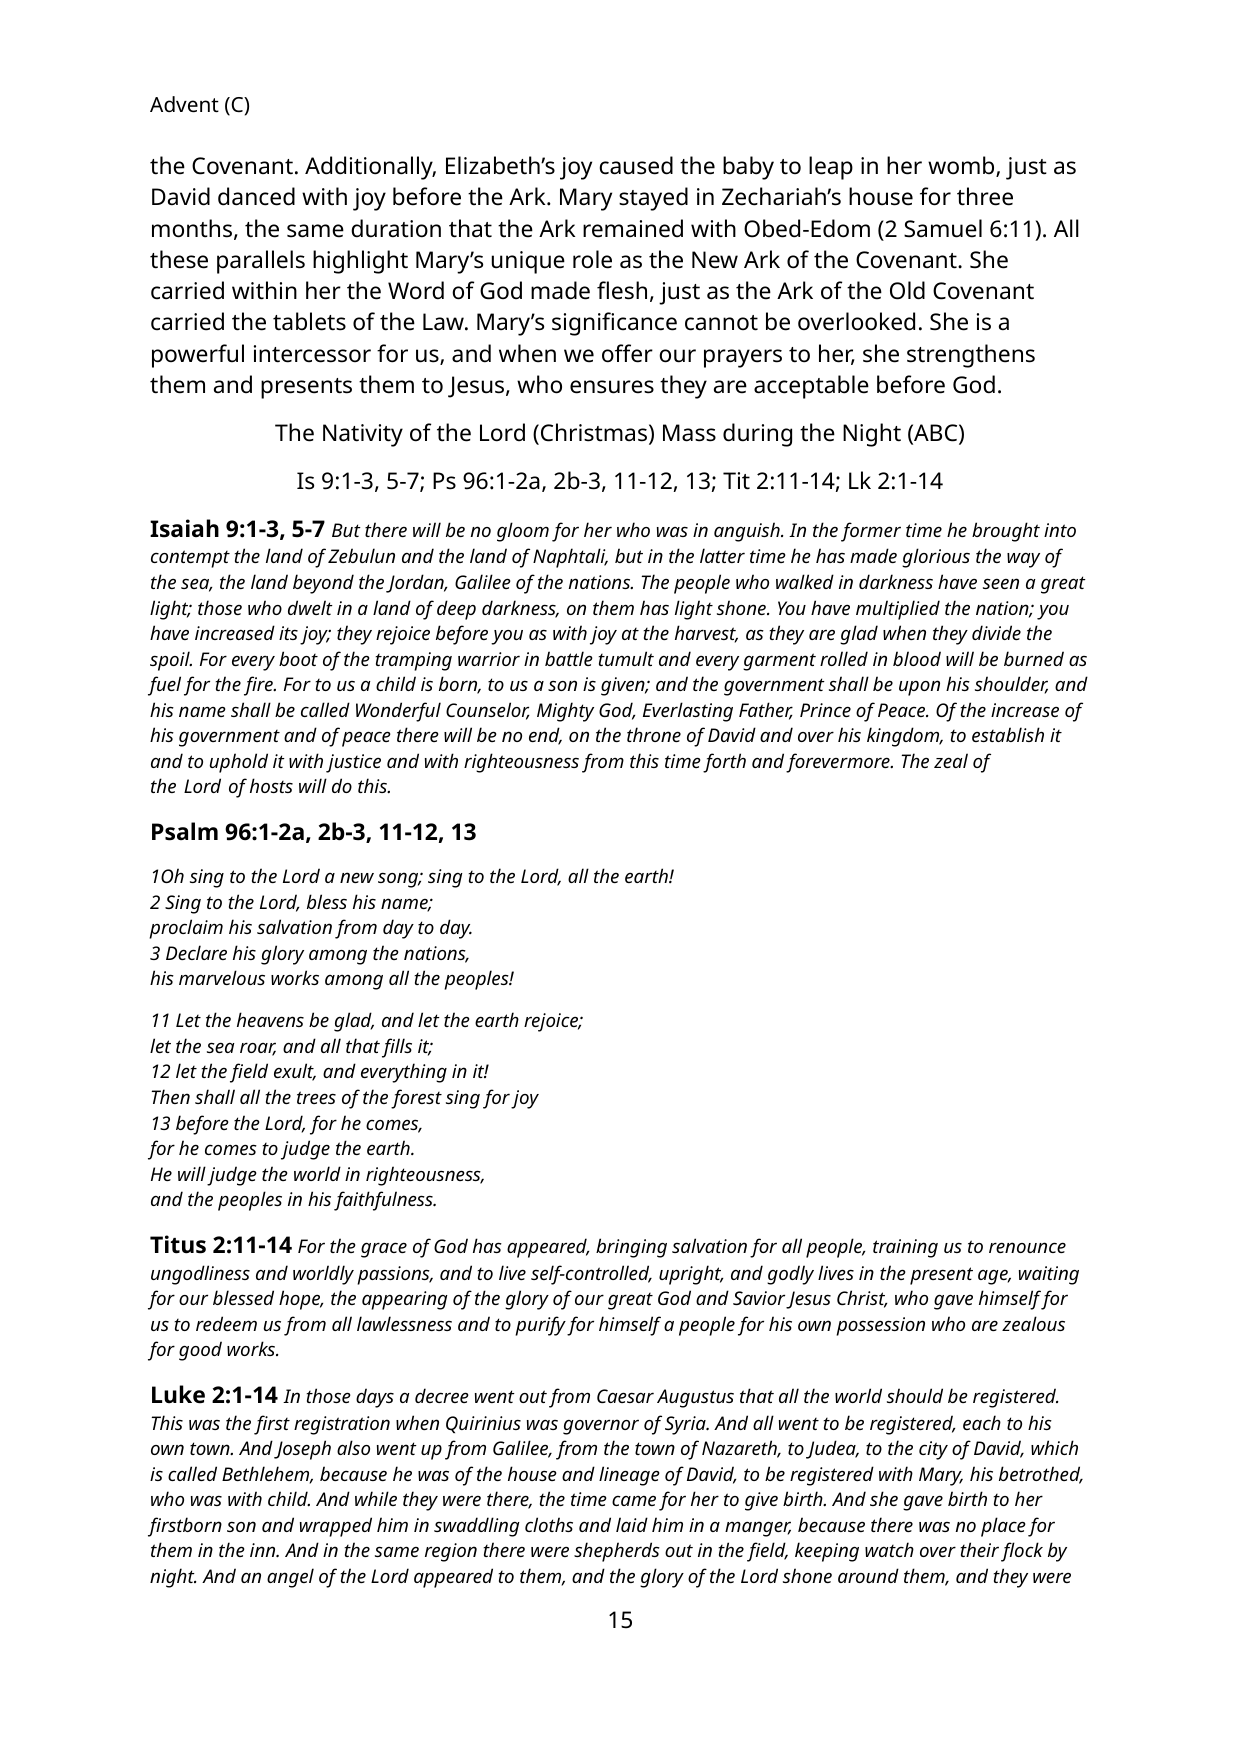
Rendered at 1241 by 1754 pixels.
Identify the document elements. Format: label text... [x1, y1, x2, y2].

text Luke 2:1-14 In those days a decree went out from Caesar Augustus that all the world should be registered. This was the first registration when Quirinius was governor of Syria. And all went to be registered, each to his own town. And Joseph also went up from Galilee, from the town of Nazareth, to Judea, to the city of David, which is called Bethlehem, because he was of the house and lineage of David, to be registered with Mary, his betrothed, who was with child. And while they were there, the time came for her to give birth. And she gave birth to her firstborn son and wrapped him in swaddling cloths and laid him in a manger, because there was no place for them in the inn. And in the same region there were shepherds out in the field, keeping watch over their flock by night. And an angel of the Lord appeared to them, and the glory of the Lord shone around them, and they were [150, 1379, 1090, 1588]
text The Nativity of the Lord (Christmas) Mass during the Night (ABC) [150, 417, 1090, 448]
text 11 Let the heavens be glad, and let the earth rejoice; let the sea roar, and all that fills it; 12 let the field exult, and everything in it! Then shall all the trees of the forest sing for joy 13 before the Lord, for he comes, for he comes to judge the earth. He will judge the world in righteousness, and the peoples in his faithfulness. [150, 1008, 1090, 1212]
text Psalm 96:1-2a, 2b-3, 11-12, 13 [150, 816, 1090, 847]
text Isaiah 9:1-3, 5-7 But there will be no gloom for her who was in anguish. In the former time he brought into contempt the land of Zebulun and the land of Naphtali, but in the latter time he has made glorious the way of the sea, the land beyond the Jordan, Galilee of the nations. The people who walked in darkness have seen a great light; those who dwelt in a land of deep darkness, on them has light shone. You have multiplied the nation; you have increased its joy; they rejoice before you as with joy at the harvest, as they are glad when they divide the spoil. For every boot of the tramping warrior in battle tumult and every garment rolled in blood will be burned as fuel for the fire. For to us a child is born, to us a son is given; and the government shall be upon his shoulder, and his name shall be called Wonderful Counselor, Mighty God, Everlasting Father, Prince of Peace. Of the increase of his government and of peace there will be no end, on the throne of David and over his kingdom, to establish it and to uphold it with justice and with righteousness from this time forth and forevermore. The zeal of the Lord of hosts will do this. [150, 512, 1090, 799]
text Is 9:1-3, 5-7; Ps 96:1-2a, 2b-3, 11-12, 13; Tit 2:11-14; Lk 2:1-14 [150, 464, 1090, 496]
text Titus 2:11-14 For the grace of God has appeared, bringing salvation for all people, training us to renounce ungodliness and worldly passions, and to live self-controlled, upright, and godly lives in the present age, waiting for our blessed hope, the appearing of the glory of our great God and Savior Jesus Christ, who gave himself for us to redeem us from all lawlessness and to purify for himself a people for his own possession who are zealous for good works. [150, 1229, 1090, 1362]
text the Covenant. Additionally, Elizabeth’s joy caused the baby to leap in her womb, just as David danced with joy before the Ark. Mary stayed in Zechariah’s house for three months, the same duration that the Ark remained with Obed-Edom (2 Samuel 6:11). All these parallels highlight Mary’s unique role as the New Ark of the Covenant. She carried within her the Word of God made flesh, just as the Ark of the Old Covenant carried the tablets of the Law. Mary’s significance cannot be overlooked. She is a powerful intercessor for us, and when we offer our prayers to her, she strengthens them and presents them to Jesus, who ensures they are acceptable before God. [150, 150, 1090, 400]
text 1Oh sing to the Lord a new song; sing to the Lord, all the earth! 2 Sing to the Lord, bless his name; proclaim his salvation from day to day. 3 Declare his glory among the nations, his marvelous works among all the peoples! [150, 863, 1090, 991]
